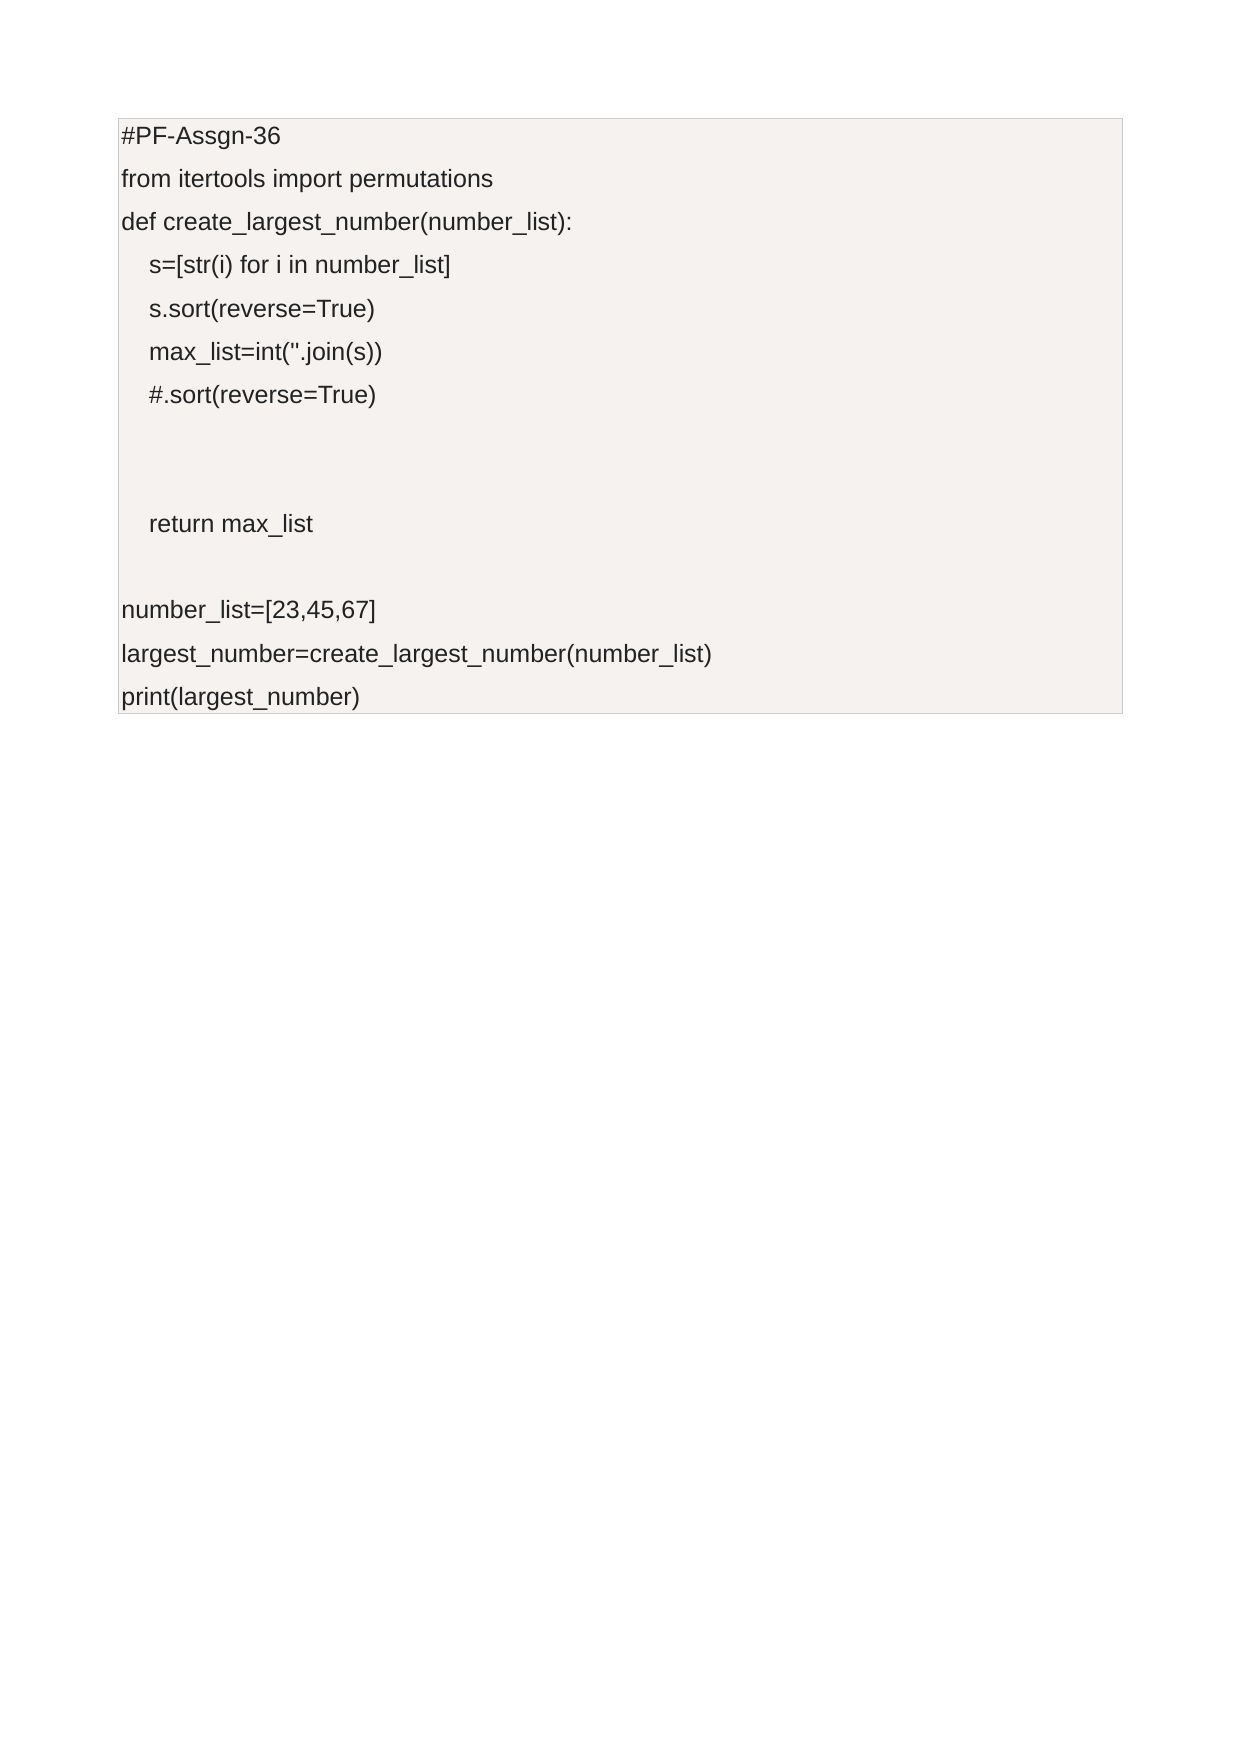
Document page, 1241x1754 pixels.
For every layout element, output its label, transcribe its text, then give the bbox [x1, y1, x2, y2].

text largest_number=create_largest_number(number_list) [119, 636, 1122, 667]
text #.sort(reverse=True) [119, 377, 1122, 409]
text max_list=int(''.join(s)) [119, 334, 1122, 366]
text number_list=[23,45,67] [119, 592, 1122, 624]
text print(largest_number) [119, 679, 1122, 713]
text from itertools import permutations [119, 161, 1122, 193]
text return max_list [119, 506, 1122, 538]
text def create_largest_number(number_list): [119, 204, 1122, 236]
text #PF-Assgn-36 [119, 119, 1122, 150]
text s.sort(reverse=True) [119, 291, 1122, 322]
text s=[str(i) for i in number_list] [119, 247, 1122, 279]
